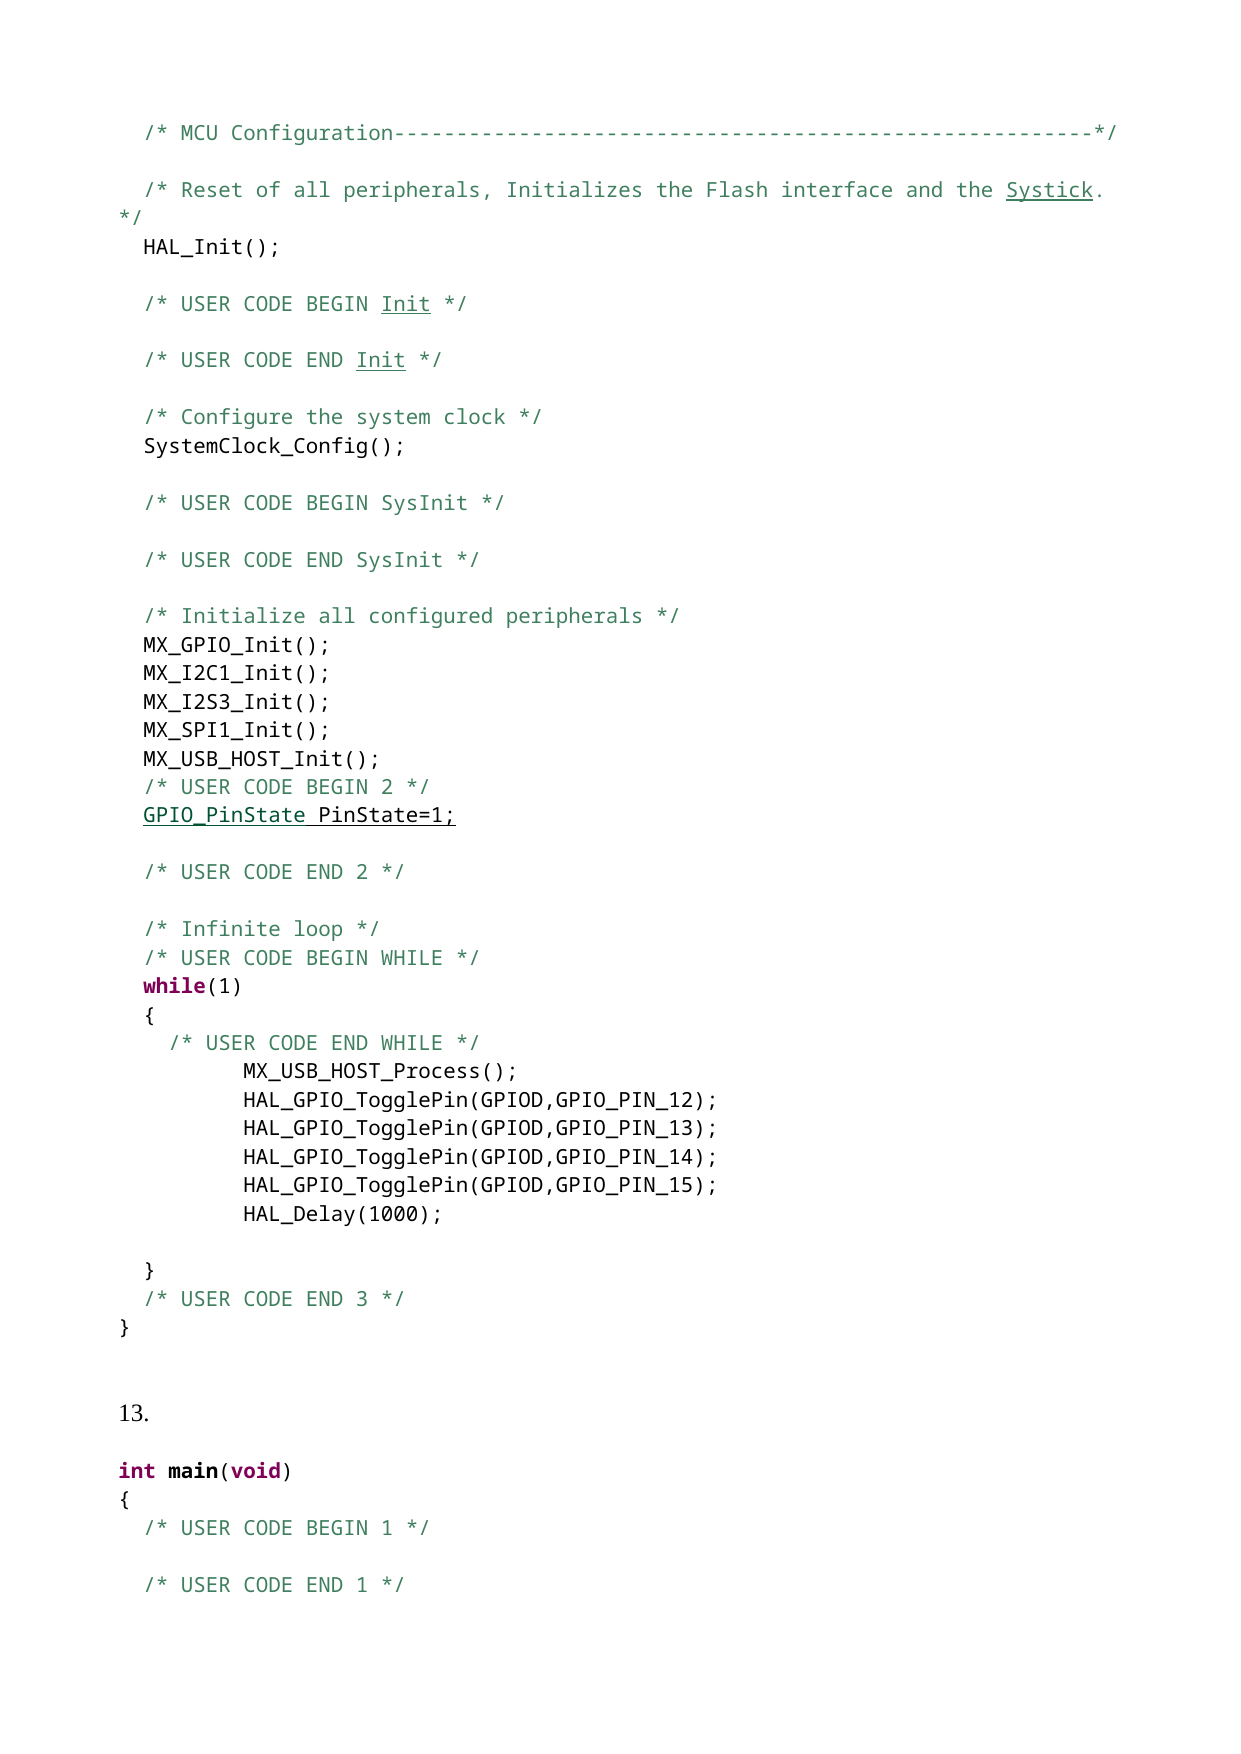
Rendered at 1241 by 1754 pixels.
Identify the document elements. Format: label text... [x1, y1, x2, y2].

text /* USER CODE BEGIN 1 */ [118, 1513, 1122, 1541]
text /* USER CODE END WHILE */ [118, 1028, 1122, 1057]
text /* Configure the system clock */ [118, 402, 1122, 431]
text /* USER CODE BEGIN WHILE */ [118, 943, 1122, 971]
text HAL_Init(); [118, 232, 1122, 260]
text 13. [118, 1398, 1122, 1427]
text int main(void) [118, 1456, 1122, 1484]
text /* USER CODE END 1 */ [118, 1570, 1122, 1598]
text HAL_Delay(1000); [118, 1199, 1122, 1227]
text { [118, 1000, 1122, 1028]
text /* Reset of all peripherals, Initializes the Flash interface and the Systick. */ [118, 175, 1122, 232]
text while(1) [118, 971, 1122, 1000]
text } [118, 1312, 1122, 1341]
text MX_SPI1_Init(); [118, 715, 1122, 744]
text MX_GPIO_Init(); [118, 630, 1122, 658]
text HAL_GPIO_TogglePin(GPIOD,GPIO_PIN_13); [118, 1113, 1122, 1142]
text GPIO_PinState PinState=1; [118, 801, 1122, 829]
text SystemClock_Config(); [118, 431, 1122, 459]
text /* USER CODE BEGIN SysInit */ [118, 488, 1122, 516]
text MX_USB_HOST_Init(); [118, 744, 1122, 772]
text /* MCU Configuration--------------------------------------------------------*/ [118, 118, 1122, 147]
text MX_USB_HOST_Process(); [118, 1057, 1122, 1085]
text MX_I2S3_Init(); [118, 687, 1122, 715]
text /* USER CODE END SysInit */ [118, 545, 1122, 573]
text /* USER CODE BEGIN Init */ [118, 289, 1122, 317]
text { [118, 1484, 1122, 1513]
text MX_I2C1_Init(); [118, 658, 1122, 687]
text HAL_GPIO_TogglePin(GPIOD,GPIO_PIN_14); [118, 1142, 1122, 1170]
text } [118, 1256, 1122, 1284]
text /* USER CODE END 2 */ [118, 857, 1122, 886]
text /* USER CODE END Init */ [118, 346, 1122, 374]
text /* USER CODE BEGIN 2 */ [118, 772, 1122, 801]
text /* USER CODE END 3 */ [118, 1284, 1122, 1312]
text HAL_GPIO_TogglePin(GPIOD,GPIO_PIN_15); [118, 1170, 1122, 1199]
text /* Initialize all configured peripherals */ [118, 602, 1122, 630]
text /* Infinite loop */ [118, 914, 1122, 943]
text HAL_GPIO_TogglePin(GPIOD,GPIO_PIN_12); [118, 1085, 1122, 1113]
